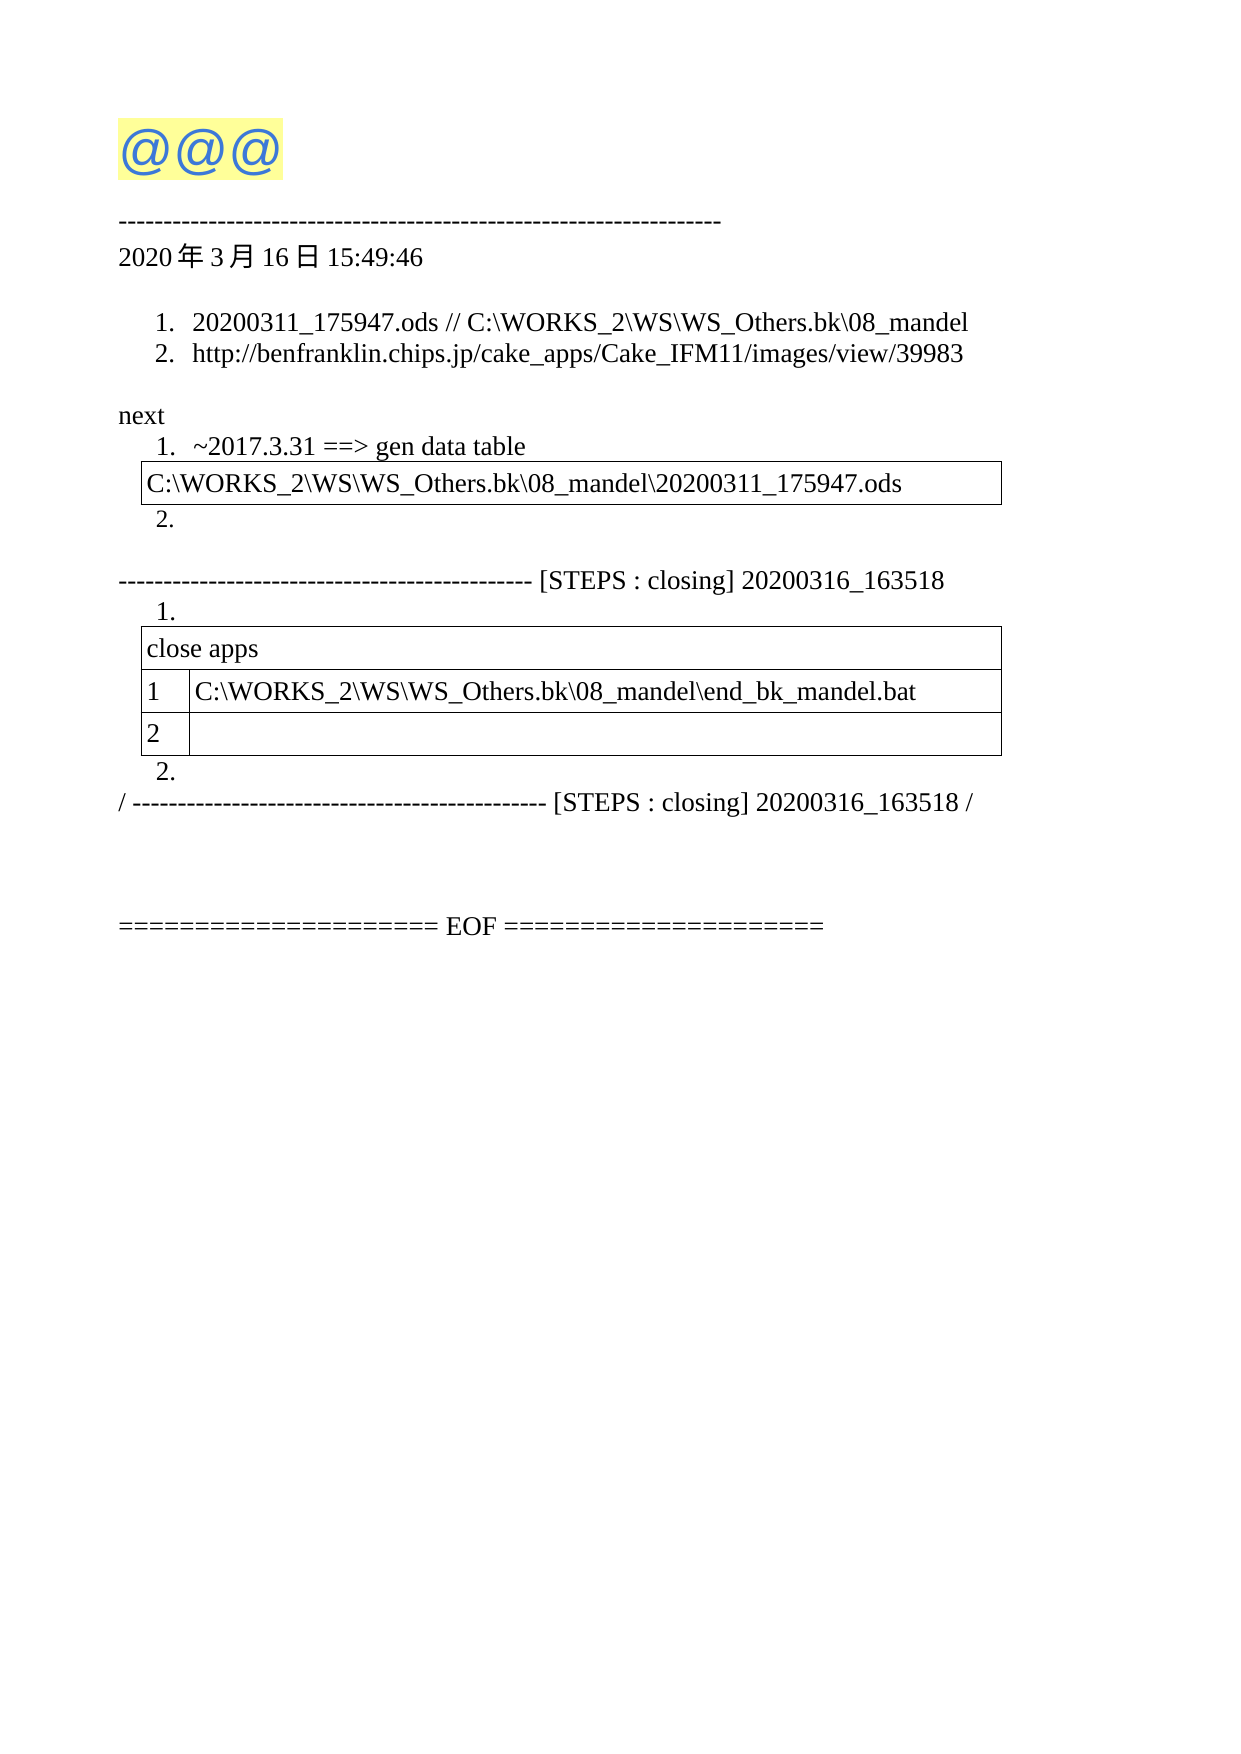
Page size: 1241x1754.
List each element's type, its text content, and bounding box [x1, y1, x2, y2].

list 20200311_175947.ods // C:\WORKS_2\WS\WS_Others.bk\08_mandel [154, 306, 1122, 337]
table_cell 2 [142, 713, 189, 754]
text next [118, 399, 1122, 430]
table_cell 1 [142, 670, 189, 712]
text / ---------------------------------------------- [STEPS : closing] 20200316_163518 / [118, 786, 1122, 817]
list http://benfranklin.chips.jp/cake_apps/Cake_IFM11/images/view/39983 [154, 337, 1122, 368]
text ------------------------------------------------------------------- [118, 204, 1122, 235]
table_header close apps [142, 627, 1001, 669]
text ===================== EOF ===================== [118, 910, 1122, 941]
text ---------------------------------------------- [STEPS : closing] 20200316_163518 [118, 564, 1122, 595]
table_cell [190, 713, 1001, 754]
table_header C:\WORKS_2\WS\WS_Others.bk\08_mandel\20200311_175947.ods [142, 462, 1001, 504]
text 2020年3月16日15:49:46 [118, 235, 1122, 274]
list ~2017.3.31 ==> gen data table [156, 430, 1122, 461]
table_cell C:\WORKS_2\WS\WS_Others.bk\08_mandel\end_bk_mandel.bat [190, 670, 1001, 712]
text @@@ [118, 118, 1122, 180]
